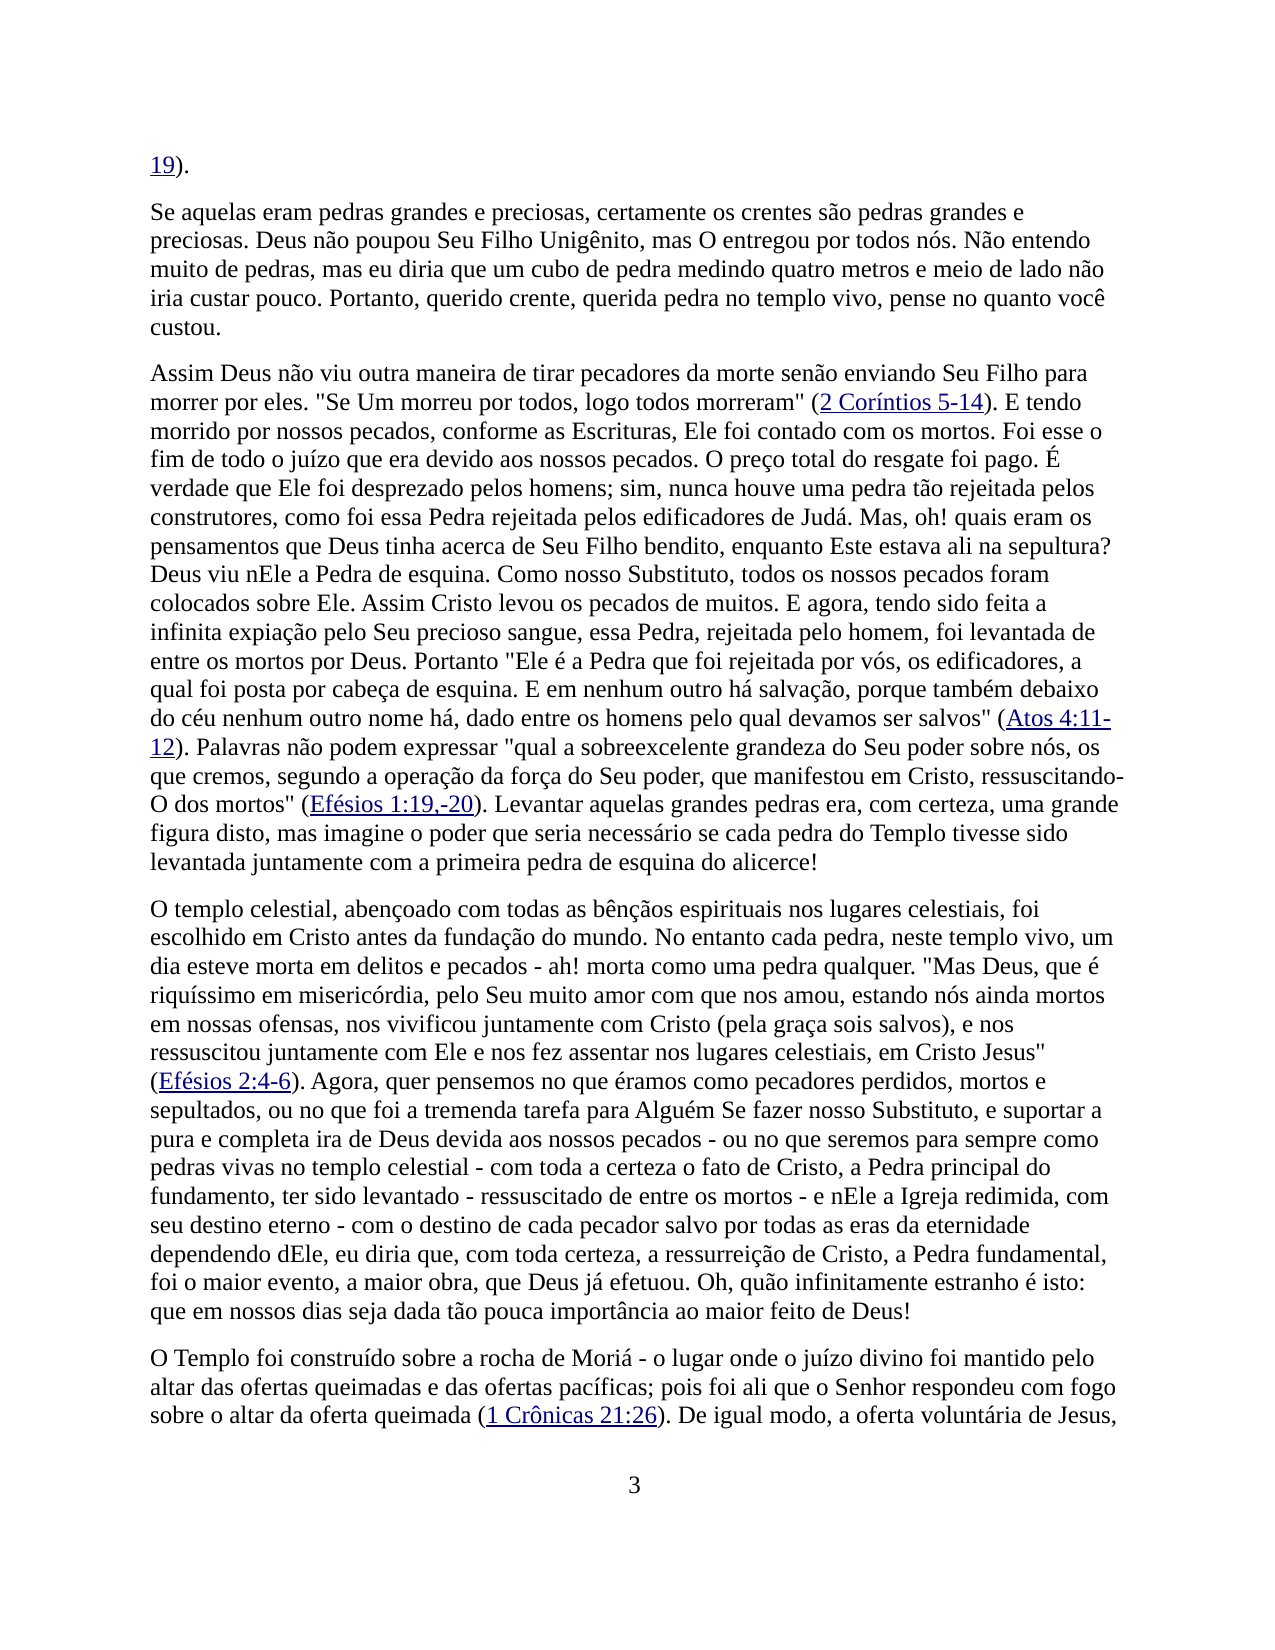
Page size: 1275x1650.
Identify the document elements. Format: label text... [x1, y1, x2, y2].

text O templo celestial, abençoado com todas as bênçãos espirituais nos lugares celestiais, foi escolhido em Cristo antes da fundação do mundo. No entanto cada pedra, neste templo vivo, um dia esteve morta em delitos e pecados - ah! morta como uma pedra qualquer. "Mas Deus, que é riquíssimo em misericórdia, pelo Seu muito amor com que nos amou, estando nós ainda mortos em nossas ofensas, nos vivificou juntamente com Cristo (pela graça sois salvos), e nos ressuscitou juntamente com Ele e nos fez assentar nos lugares celestiais, em Cristo Jesus" (Efésios 2:4-6). Agora, quer pensemos no que éramos como pecadores perdidos, mortos e sepultados, ou no que foi a tremenda tarefa para Alguém Se fazer nosso Substituto, e suportar a pura e completa ira de Deus devida aos nossos pecados - ou no que seremos para sempre como pedras vivas no templo celestial - com toda a certeza o fato de Cristo, a Pedra principal do fundamento, ter sido levantado - ressuscitado de entre os mortos - e nEle a Igreja redimida, com seu destino eterno - com o destino de cada pecador salvo por todas as eras da eternidade dependendo dEle, eu diria que, com toda certeza, a ressurreição de Cristo, a Pedra fundamental, foi o maior evento, a maior obra, que Deus já efetuou. Oh, quão infinitamente estranho é isto: que em nossos dias seja dada tão pouca importância ao maior feito de Deus! [150, 894, 1125, 1325]
text Se aquelas eram pedras grandes e preciosas, certamente os crentes são pedras grandes e preciosas. Deus não poupou Seu Filho Unigênito, mas O entregou por todos nós. Não entendo muito de pedras, mas eu diria que um cubo de pedra medindo quatro metros e meio de lado não iria custar pouco. Portanto, querido crente, querida pedra no templo vivo, pense no quanto você custou. [150, 197, 1125, 340]
text 19). [150, 150, 1125, 179]
text O Templo foi construído sobre a rocha de Moriá - o lugar onde o juízo divino foi mantido pelo altar das ofertas queimadas e das ofertas pacíficas; pois foi ali que o Senhor respondeu com fogo sobre o altar da oferta queimada (1 Crônicas 21:26). De igual modo, a oferta voluntária de Jesus, [150, 1343, 1125, 1429]
text Assim Deus não viu outra maneira de tirar pecadores da morte senão enviando Seu Filho para morrer por eles. "Se Um morreu por todos, logo todos morreram" (2 Coríntios 5-14). E tendo morrido por nossos pecados, conforme as Escrituras, Ele foi contado com os mortos. Foi esse o fim de todo o juízo que era devido aos nossos pecados. O preço total do resgate foi pago. É verdade que Ele foi desprezado pelos homens; sim, nunca houve uma pedra tão rejeitada pelos construtores, como foi essa Pedra rejeitada pelos edificadores de Judá. Mas, oh! quais eram os pensamentos que Deus tinha acerca de Seu Filho bendito, enquanto Este estava ali na sepultura? Deus viu nEle a Pedra de esquina. Como nosso Substituto, todos os nossos pecados foram colocados sobre Ele. Assim Cristo levou os pecados de muitos. E agora, tendo sido feita a infinita expiação pelo Seu precioso sangue, essa Pedra, rejeitada pelo homem, foi levantada de entre os mortos por Deus. Portanto "Ele é a Pedra que foi rejeitada por vós, os edificadores, a qual foi posta por cabeça de esquina. E em nenhum outro há salvação, porque também debaixo do céu nenhum outro nome há, dado entre os homens pelo qual devamos ser salvos" (Atos 4:11-12). Palavras não podem expressar "qual a sobreexcelente grandeza do Seu poder sobre nós, os que cremos, segundo a operação da força do Seu poder, que manifestou em Cristo, ressuscitando-O dos mortos" (Efésios 1:19,-20). Levantar aquelas grandes pedras era, com certeza, uma grande figura disto, mas imagine o poder que seria necessário se cada pedra do Templo tivesse sido levantada juntamente com a primeira pedra de esquina do alicerce! [150, 358, 1125, 876]
